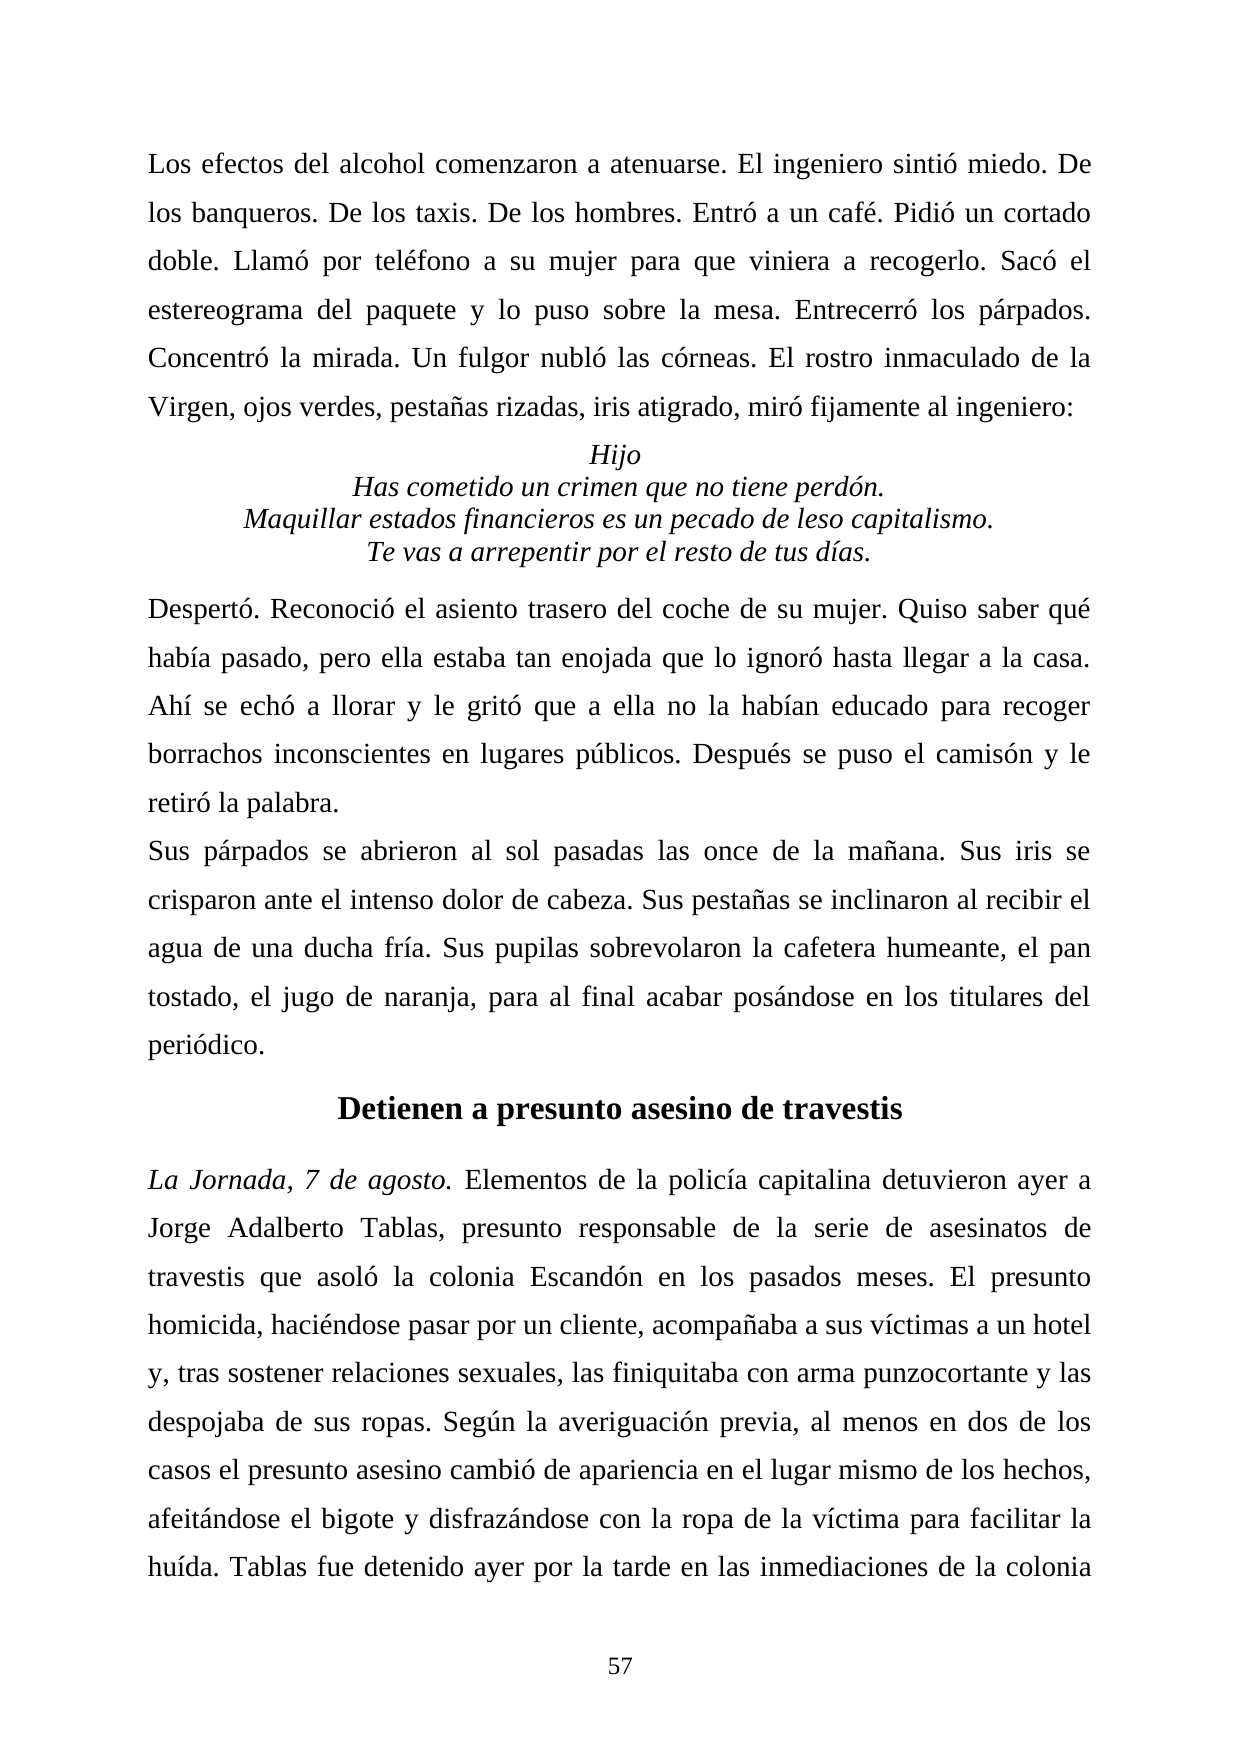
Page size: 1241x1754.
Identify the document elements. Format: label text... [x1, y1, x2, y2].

text Despertó. Reconoció el asiento trasero del coche de su mujer. Quiso saber qué había pasado, pero ella estaba tan enojada que lo ignoró hasta llegar a la casa. Ahí se echó a llorar y le gritó que a ella no la habían educado para recoger borrachos inconscientes en lugares públicos. Después se puso el camisón y le retiró la palabra. [148, 592, 1092, 818]
text Te vas a arrepentir por el resto de tus días. [148, 535, 1092, 567]
text Hijo [148, 438, 1092, 471]
text Sus párpados se abrieron al sol pasadas las once de la mañana. Sus iris se crisparon ante el intenso dolor de cabeza. Sus pestañas se inclinaron al recibir el agua de una ducha fría. Sus pupilas sobrevolaron la cafetera humeante, el pan tostado, el jugo de naranja, para al final acabar posándose en los titulares del periódico. [148, 835, 1092, 1061]
text Maquillar estados financieros es un pecado de leso capitalismo. [148, 503, 1092, 535]
text La Jornada, 7 de agosto. Elementos de la policía capitalina detuvieron ayer a Jorge Adalberto Tablas, presunto responsable de la serie de asesinatos de travestis que asoló la colonia Escandón en los pasados meses. El presunto homicida, haciéndose pasar por un cliente, acompañaba a sus víctimas a un hotel y, tras sostener relaciones sexuales, las finiquitaba con arma punzocortante y las despojaba de sus ropas. Según la averiguación previa, al menos en dos de los casos el presunto asesino cambió de apariencia en el lugar mismo de los hechos, afeitándose el bigote y disfrazándose con la ropa de la víctima para facilitar la huída. Tablas fue detenido ayer por la tarde en las inmediaciones de la colonia [148, 1163, 1092, 1583]
text Has cometido un crimen que no tiene perdón. [148, 471, 1092, 503]
text Los efectos del alcohol comenzaron a atenuarse. El ingeniero sintió miedo. De los banqueros. De los taxis. De los hombres. Entró a un café. Pidió un cortado doble. Llamó por teléfono a su mujer para que viniera a recogerlo. Sacó el estereograma del paquete y lo puso sobre la mesa. Entrecerró los párpados. Concentró la mirada. Un fulgor nubló las córneas. El rostro inmaculado de la Virgen, ojos verdes, pestañas rizadas, iris atigrado, miró fijamente al ingeniero: [148, 148, 1092, 422]
text Detienen a presunto asesino de travestis [148, 1089, 1092, 1126]
